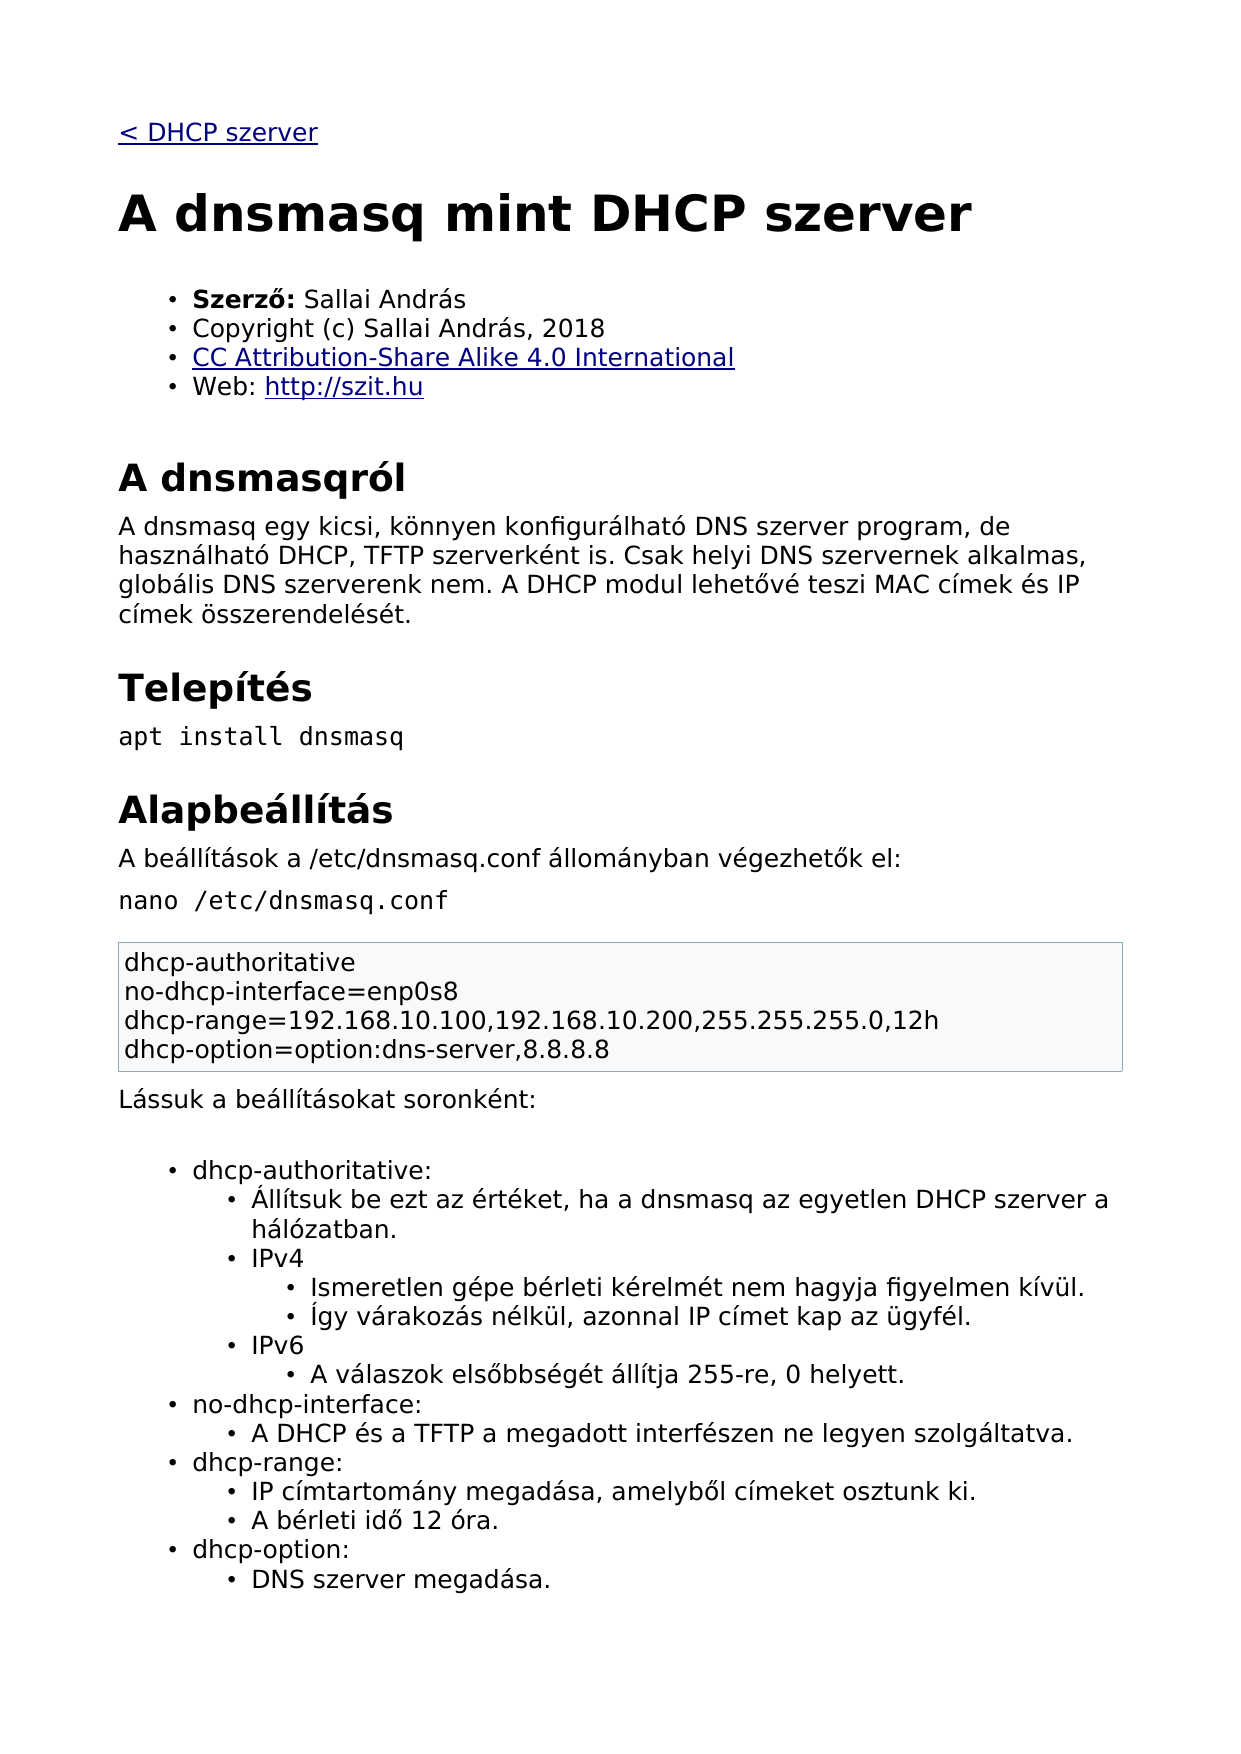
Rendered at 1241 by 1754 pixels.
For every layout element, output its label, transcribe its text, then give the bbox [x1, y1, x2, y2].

text Lássuk a beállításokat soronként: [118, 1085, 1122, 1114]
subtitle A dnsmasq mint DHCP szerver [118, 185, 1122, 243]
list A DHCP és a TFTP a megadott interfészen ne legyen szolgáltatva. [236, 1419, 1122, 1448]
list dhcp-option: [177, 1536, 1122, 1565]
subtitle A dnsmasqról [118, 456, 1122, 500]
list Copyright (c) Sallai András, 2018 [177, 314, 1122, 343]
text < DHCP szerver [118, 118, 1122, 147]
text A beállítások a /etc/dnsmasq.conf állományban végezhetők el: [118, 845, 1122, 874]
list dhcp-authoritative: [177, 1157, 1122, 1186]
text nano /etc/dnsmasq.conf [118, 886, 1122, 916]
list DNS szerver megadása. [236, 1565, 1122, 1594]
list Ismeretlen gépe bérleti kérelmét nem hagyja figyelmen kívül. [295, 1273, 1122, 1302]
list Web: http://szit.hu [177, 372, 1122, 402]
list CC Attribution-Share Alike 4.0 International [177, 343, 1122, 372]
list Állítsuk be ezt az értéket, ha a dnsmasq az egyetlen DHCP szerver a hálózatban. [236, 1186, 1122, 1244]
text apt install dnsmasq [118, 723, 1122, 752]
list no-dhcp-interface: [177, 1390, 1122, 1419]
list IP címtartomány megadása, amelyből címeket osztunk ki. [236, 1477, 1122, 1507]
subtitle Telepítés [118, 666, 1122, 710]
text A dnsmasq egy kicsi, könnyen konfigurálható DNS szerver program, de használható DHCP, TFTP szerverként is. Csak helyi DNS szervernek alkalmas, globális DNS szerverenk nem. A DHCP modul lehetővé teszi MAC címek és IP címek összerendelését. [118, 512, 1122, 629]
table_header dhcp-authoritative no-dhcp-interface=enp0s8 dhcp-range=192.168.10.100,192.168.10.200,255.255.255.0,12h dhcp-option=option:dns-server,8.8.8.8 [119, 943, 1122, 1071]
list Szerző: Sallai András [177, 285, 1122, 314]
list Így várakozás nélkül, azonnal IP címet kap az ügyfél. [295, 1302, 1122, 1332]
list A válaszok elsőbbségét állítja 255-re, 0 helyett. [295, 1361, 1122, 1390]
list IPv6 [236, 1332, 1122, 1361]
list IPv4 [236, 1244, 1122, 1273]
subtitle Alapbeállítás [118, 788, 1122, 832]
list A bérleti idő 12 óra. [236, 1507, 1122, 1536]
list dhcp-range: [177, 1448, 1122, 1477]
